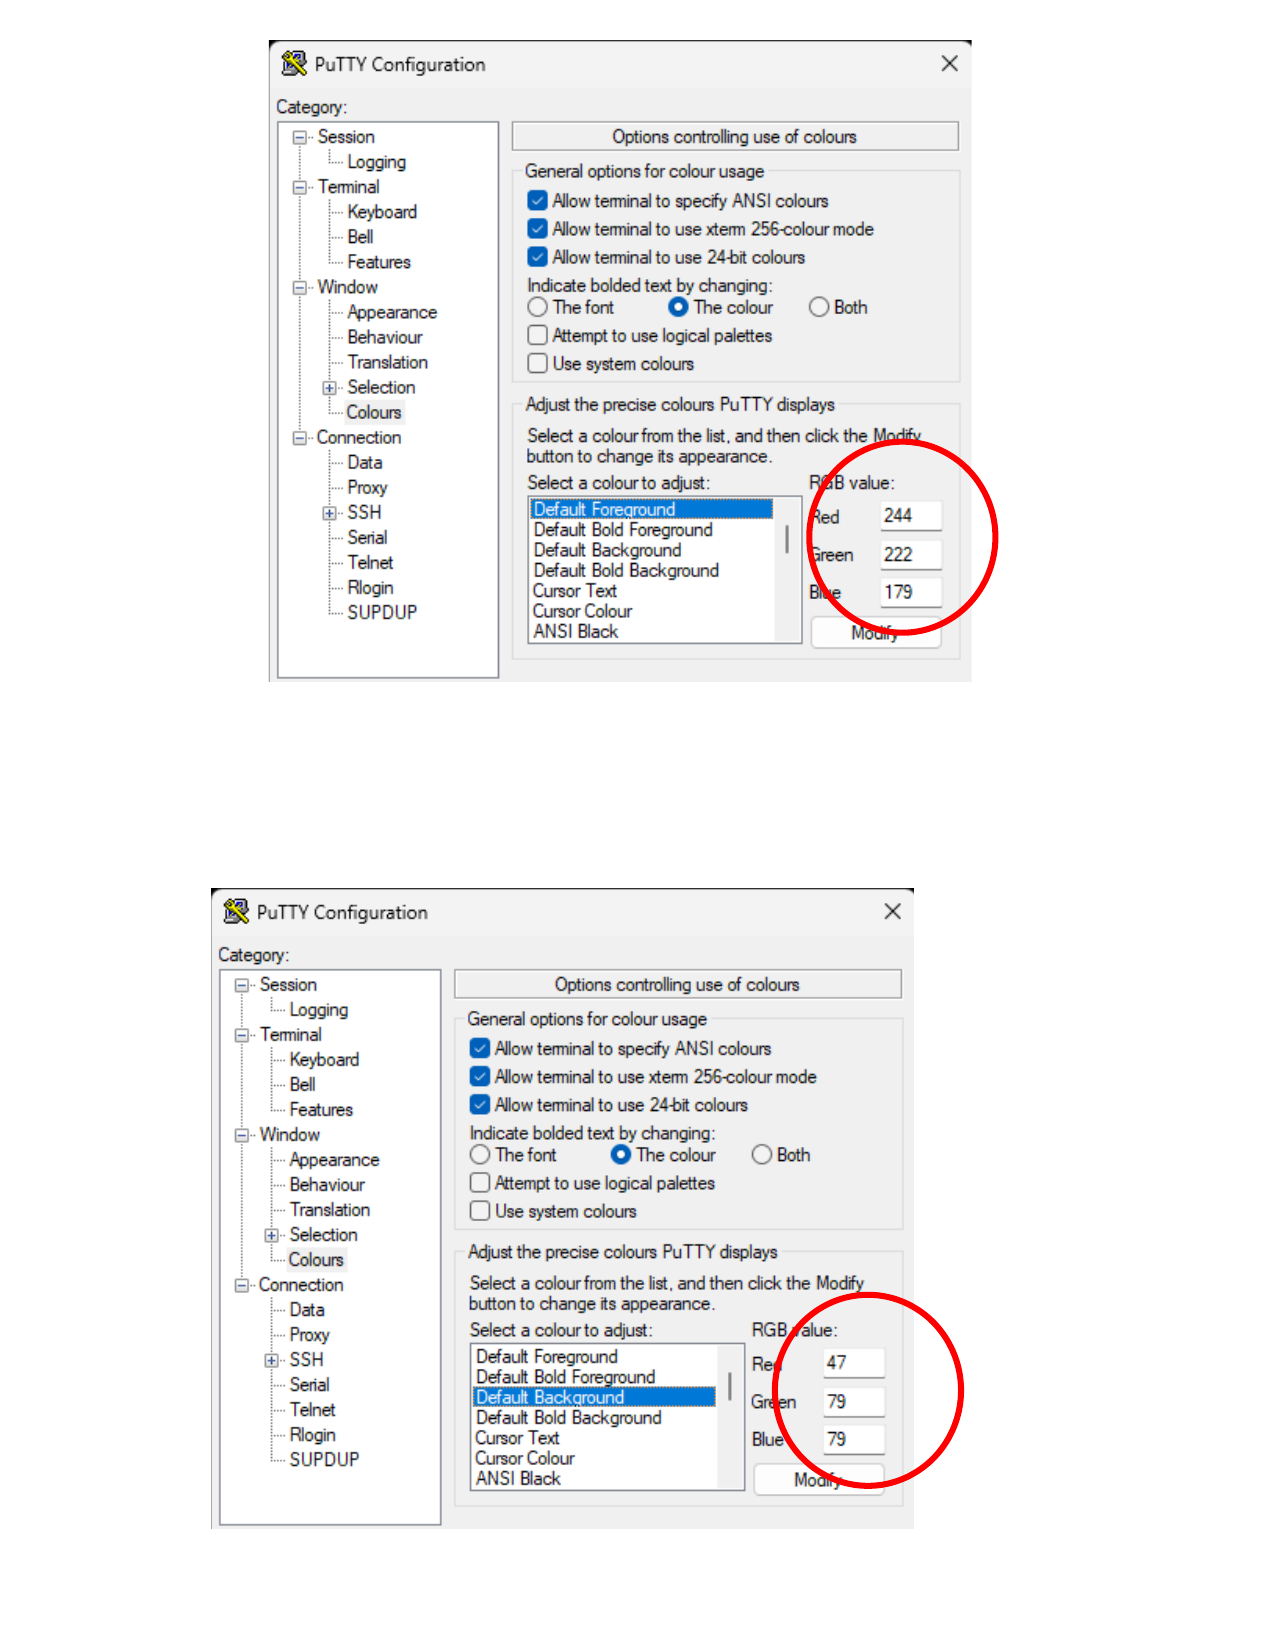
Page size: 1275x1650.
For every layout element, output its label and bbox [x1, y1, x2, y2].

picture [211, 888, 914, 1529]
picture [778, 1298, 914, 1482]
picture [813, 445, 972, 629]
picture [268, 40, 972, 682]
